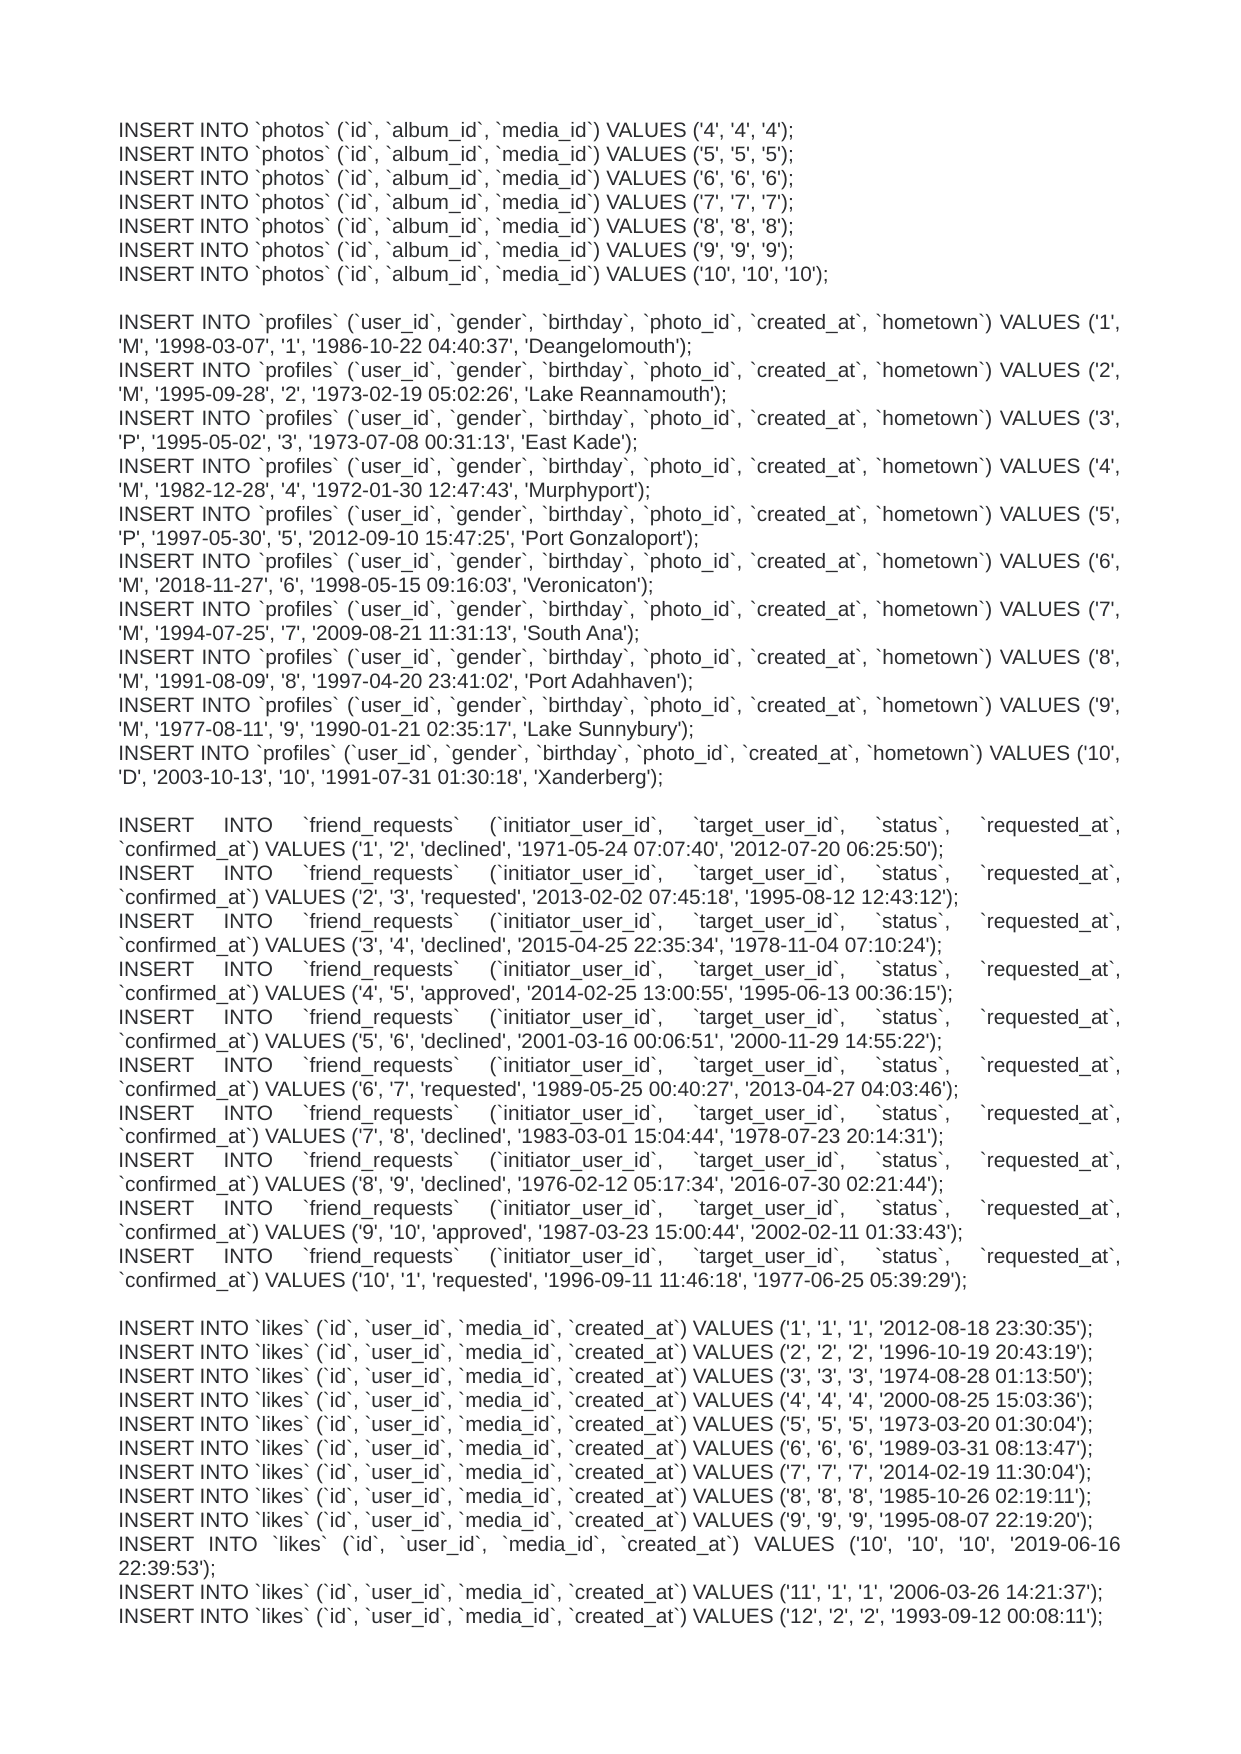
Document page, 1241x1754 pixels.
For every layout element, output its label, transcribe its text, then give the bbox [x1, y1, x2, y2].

text INSERT INTO `likes` (`id`, `user_id`, `media_id`, `created_at`) VALUES ('6', '6', '6', '1989-03-31 08:13:47'); [118, 1436, 1122, 1460]
text INSERT INTO `friend_requests` (`initiator_user_id`, `target_user_id`, `status`, `requested_at`, `confirmed_at`) VALUES ('10', '1', 'requested', '1996-09-11 11:46:18', '1977-06-25 05:39:29'); [118, 1244, 1122, 1292]
text INSERT INTO `likes` (`id`, `user_id`, `media_id`, `created_at`) VALUES ('10', '10', '10', '2019-06-16 22:39:53'); [118, 1532, 1122, 1579]
text INSERT INTO `likes` (`id`, `user_id`, `media_id`, `created_at`) VALUES ('5', '5', '5', '1973-03-20 01:30:04'); [118, 1412, 1122, 1436]
text INSERT INTO `likes` (`id`, `user_id`, `media_id`, `created_at`) VALUES ('4', '4', '4', '2000-08-25 15:03:36'); [118, 1388, 1122, 1412]
text INSERT INTO `profiles` (`user_id`, `gender`, `birthday`, `photo_id`, `created_at`, `hometown`) VALUES ('4', 'M', '1982-12-28', '4', '1972-01-30 12:47:43', 'Murphyport'); [118, 453, 1122, 501]
text INSERT INTO `photos` (`id`, `album_id`, `media_id`) VALUES ('5', '5', '5'); [118, 142, 1122, 166]
text INSERT INTO `profiles` (`user_id`, `gender`, `birthday`, `photo_id`, `created_at`, `hometown`) VALUES ('3', 'P', '1995-05-02', '3', '1973-07-08 00:31:13', 'East Kade'); [118, 406, 1122, 453]
text INSERT INTO `photos` (`id`, `album_id`, `media_id`) VALUES ('7', '7', '7'); [118, 190, 1122, 214]
text INSERT INTO `friend_requests` (`initiator_user_id`, `target_user_id`, `status`, `requested_at`, `confirmed_at`) VALUES ('2', '3', 'requested', '2013-02-02 07:45:18', '1995-08-12 12:43:12'); [118, 861, 1122, 909]
text INSERT INTO `profiles` (`user_id`, `gender`, `birthday`, `photo_id`, `created_at`, `hometown`) VALUES ('6', 'M', '2018-11-27', '6', '1998-05-15 09:16:03', 'Veronicaton'); [118, 549, 1122, 597]
text INSERT INTO `likes` (`id`, `user_id`, `media_id`, `created_at`) VALUES ('11', '1', '1', '2006-03-26 14:21:37'); [118, 1579, 1122, 1603]
text INSERT INTO `photos` (`id`, `album_id`, `media_id`) VALUES ('9', '9', '9'); [118, 238, 1122, 262]
text INSERT INTO `friend_requests` (`initiator_user_id`, `target_user_id`, `status`, `requested_at`, `confirmed_at`) VALUES ('8', '9', 'declined', '1976-02-12 05:17:34', '2016-07-30 02:21:44'); [118, 1148, 1122, 1196]
text INSERT INTO `likes` (`id`, `user_id`, `media_id`, `created_at`) VALUES ('12', '2', '2', '1993-09-12 00:08:11'); [118, 1603, 1122, 1627]
text INSERT INTO `photos` (`id`, `album_id`, `media_id`) VALUES ('8', '8', '8'); [118, 214, 1122, 238]
text INSERT INTO `friend_requests` (`initiator_user_id`, `target_user_id`, `status`, `requested_at`, `confirmed_at`) VALUES ('3', '4', 'declined', '2015-04-25 22:35:34', '1978-11-04 07:10:24'); [118, 909, 1122, 957]
text INSERT INTO `friend_requests` (`initiator_user_id`, `target_user_id`, `status`, `requested_at`, `confirmed_at`) VALUES ('6', '7', 'requested', '1989-05-25 00:40:27', '2013-04-27 04:03:46'); [118, 1052, 1122, 1100]
text INSERT INTO `friend_requests` (`initiator_user_id`, `target_user_id`, `status`, `requested_at`, `confirmed_at`) VALUES ('9', '10', 'approved', '1987-03-23 15:00:44', '2002-02-11 01:33:43'); [118, 1196, 1122, 1244]
text INSERT INTO `likes` (`id`, `user_id`, `media_id`, `created_at`) VALUES ('1', '1', '1', '2012-08-18 23:30:35'); [118, 1316, 1122, 1340]
text INSERT INTO `likes` (`id`, `user_id`, `media_id`, `created_at`) VALUES ('8', '8', '8', '1985-10-26 02:19:11'); [118, 1484, 1122, 1508]
text INSERT INTO `profiles` (`user_id`, `gender`, `birthday`, `photo_id`, `created_at`, `hometown`) VALUES ('2', 'M', '1995-09-28', '2', '1973-02-19 05:02:26', 'Lake Reannamouth'); [118, 358, 1122, 406]
text INSERT INTO `profiles` (`user_id`, `gender`, `birthday`, `photo_id`, `created_at`, `hometown`) VALUES ('1', 'M', '1998-03-07', '1', '1986-10-22 04:40:37', 'Deangelomouth'); [118, 310, 1122, 358]
text INSERT INTO `friend_requests` (`initiator_user_id`, `target_user_id`, `status`, `requested_at`, `confirmed_at`) VALUES ('1', '2', 'declined', '1971-05-24 07:07:40', '2012-07-20 06:25:50'); [118, 813, 1122, 861]
text INSERT INTO `profiles` (`user_id`, `gender`, `birthday`, `photo_id`, `created_at`, `hometown`) VALUES ('7', 'M', '1994-07-25', '7', '2009-08-21 11:31:13', 'South Ana'); [118, 597, 1122, 645]
text INSERT INTO `likes` (`id`, `user_id`, `media_id`, `created_at`) VALUES ('2', '2', '2', '1996-10-19 20:43:19'); [118, 1340, 1122, 1364]
text INSERT INTO `likes` (`id`, `user_id`, `media_id`, `created_at`) VALUES ('7', '7', '7', '2014-02-19 11:30:04'); [118, 1460, 1122, 1484]
text INSERT INTO `profiles` (`user_id`, `gender`, `birthday`, `photo_id`, `created_at`, `hometown`) VALUES ('8', 'M', '1991-08-09', '8', '1997-04-20 23:41:02', 'Port Adahhaven'); [118, 645, 1122, 693]
text INSERT INTO `photos` (`id`, `album_id`, `media_id`) VALUES ('4', '4', '4'); [118, 118, 1122, 142]
text INSERT INTO `profiles` (`user_id`, `gender`, `birthday`, `photo_id`, `created_at`, `hometown`) VALUES ('10', 'D', '2003-10-13', '10', '1991-07-31 01:30:18', 'Xanderberg'); [118, 741, 1122, 789]
text INSERT INTO `profiles` (`user_id`, `gender`, `birthday`, `photo_id`, `created_at`, `hometown`) VALUES ('5', 'P', '1997-05-30', '5', '2012-09-10 15:47:25', 'Port Gonzaloport'); [118, 501, 1122, 549]
text INSERT INTO `likes` (`id`, `user_id`, `media_id`, `created_at`) VALUES ('9', '9', '9', '1995-08-07 22:19:20'); [118, 1508, 1122, 1532]
text INSERT INTO `photos` (`id`, `album_id`, `media_id`) VALUES ('6', '6', '6'); [118, 166, 1122, 190]
text INSERT INTO `friend_requests` (`initiator_user_id`, `target_user_id`, `status`, `requested_at`, `confirmed_at`) VALUES ('7', '8', 'declined', '1983-03-01 15:04:44', '1978-07-23 20:14:31'); [118, 1100, 1122, 1148]
text INSERT INTO `friend_requests` (`initiator_user_id`, `target_user_id`, `status`, `requested_at`, `confirmed_at`) VALUES ('5', '6', 'declined', '2001-03-16 00:06:51', '2000-11-29 14:55:22'); [118, 1004, 1122, 1052]
text INSERT INTO `profiles` (`user_id`, `gender`, `birthday`, `photo_id`, `created_at`, `hometown`) VALUES ('9', 'M', '1977-08-11', '9', '1990-01-21 02:35:17', 'Lake Sunnybury'); [118, 693, 1122, 741]
text INSERT INTO `likes` (`id`, `user_id`, `media_id`, `created_at`) VALUES ('3', '3', '3', '1974-08-28 01:13:50'); [118, 1364, 1122, 1388]
text INSERT INTO `photos` (`id`, `album_id`, `media_id`) VALUES ('10', '10', '10'); [118, 262, 1122, 286]
text INSERT INTO `friend_requests` (`initiator_user_id`, `target_user_id`, `status`, `requested_at`, `confirmed_at`) VALUES ('4', '5', 'approved', '2014-02-25 13:00:55', '1995-06-13 00:36:15'); [118, 957, 1122, 1004]
